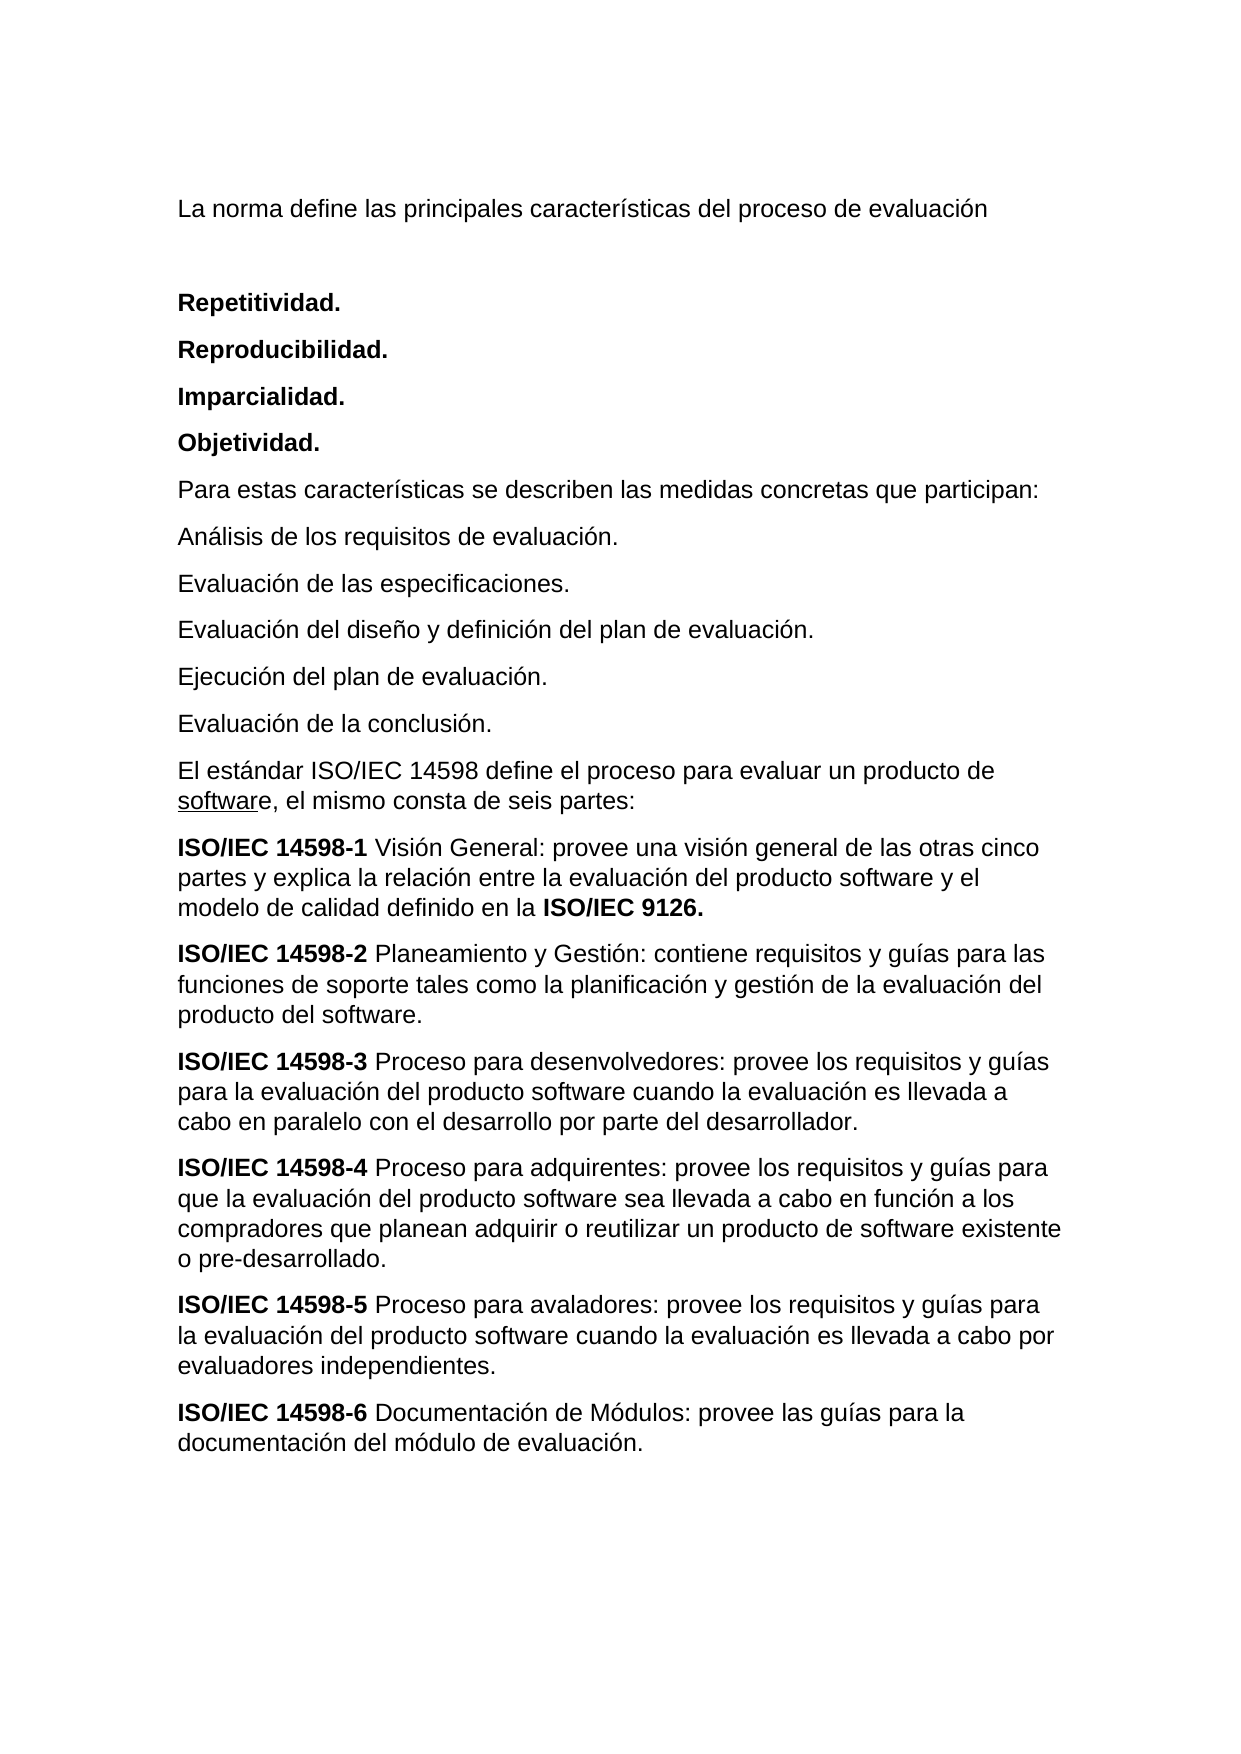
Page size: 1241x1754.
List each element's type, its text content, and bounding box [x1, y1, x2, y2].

text ISO/IEC 14598-3 Proceso para desenvolvedores: provee los requisitos y guías para la evaluación del producto software cuando la evaluación es llevada a cabo en paralelo con el desarrollo por parte del desarrollador. [177, 1046, 1063, 1135]
text Evaluación de la conclusión. [177, 709, 1063, 738]
text ISO/IEC 14598-5 Proceso para avaladores: provee los requisitos y guías para la evaluación del producto software cuando la evaluación es llevada a cabo por evaluadores independientes. [177, 1291, 1063, 1379]
text La norma define las principales características del proceso de evaluación [177, 194, 1063, 223]
text Objetividad. [177, 428, 1063, 457]
text Imparcialidad. [177, 381, 1063, 410]
text ISO/IEC 14598-1 Visión General: provee una visión general de las otras cinco partes y explica la relación entre la evaluación del producto software y el modelo de calidad definido en la ISO/IEC 9126. [177, 832, 1063, 921]
text Evaluación de las especificaciones. [177, 568, 1063, 597]
text Reproducibilidad. [177, 335, 1063, 363]
text El estándar ISO/IEC 14598 define el proceso para evaluar un producto de software, el mismo consta de seis partes: [177, 756, 1063, 814]
text ISO/IEC 14598-6 Documentación de Módulos: provee las guías para la documentación del módulo de evaluación. [177, 1397, 1063, 1456]
text Repetitividad. [177, 288, 1063, 317]
text ISO/IEC 14598-2 Planeamiento y Gestión: contiene requisitos y guías para las funciones de soporte tales como la planificación y gestión de la evaluación del producto del software. [177, 939, 1063, 1028]
text Ejecución del plan de evaluación. [177, 662, 1063, 691]
text Evaluación del diseño y definición del plan de evaluación. [177, 615, 1063, 644]
text Para estas características se describen las medidas concretas que participan: [177, 475, 1063, 504]
text Análisis de los requisitos de evaluación. [177, 522, 1063, 551]
text ISO/IEC 14598-4 Proceso para adquirentes: provee los requisitos y guías para que la evaluación del producto software sea llevada a cabo en función a los compradores que planean adquirir o reutilizar un producto de software existente o pre-desarrollado. [177, 1153, 1063, 1272]
